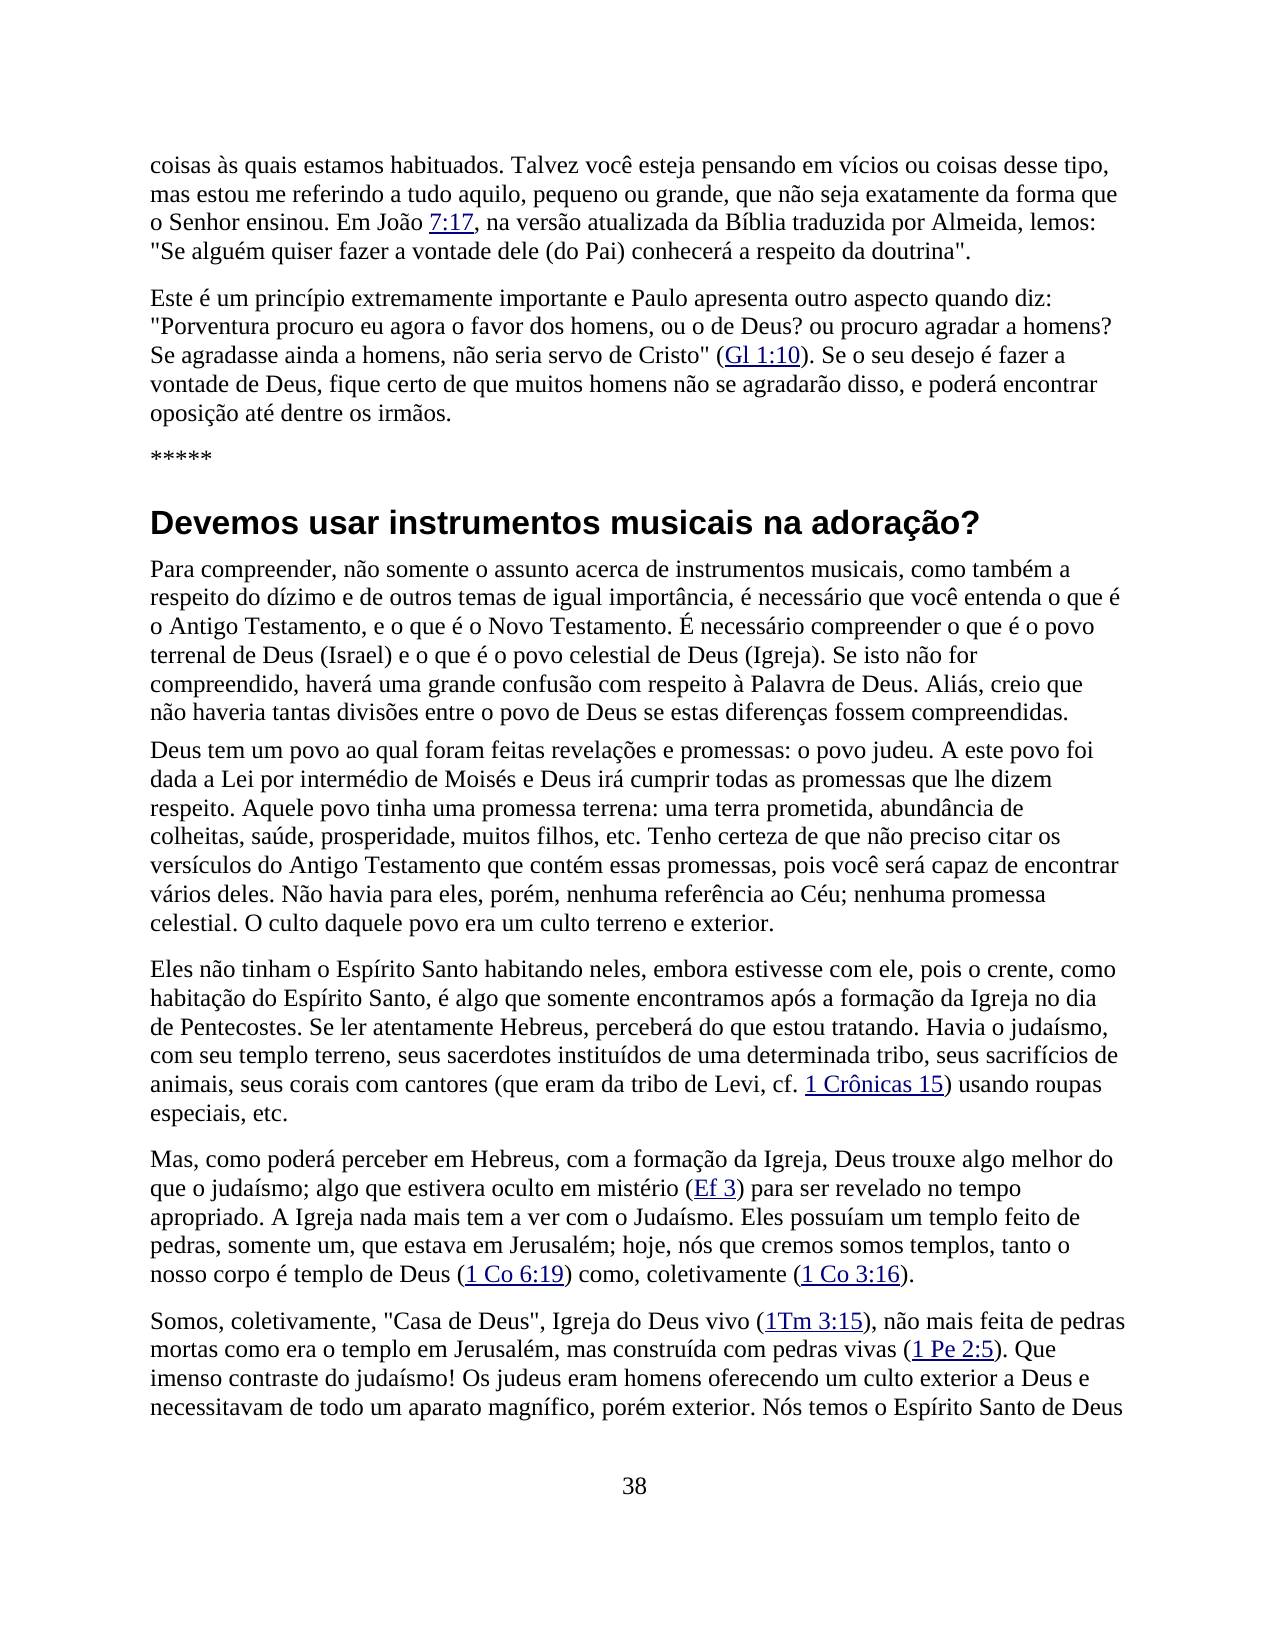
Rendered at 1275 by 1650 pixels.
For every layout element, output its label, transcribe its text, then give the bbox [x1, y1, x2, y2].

text Eles não tinham o Espírito Santo habitando neles, embora estivesse com ele, pois o crente, como habitação do Espírito Santo, é algo que somente encontramos após a formação da Igreja no dia de Pentecostes. Se ler atentamente Hebreus, perceberá do que estou tratando. Havia o judaísmo, com seu templo terreno, seus sacerdotes instituídos de uma determinada tribo, seus sacrifícios de animais, seus corais com cantores (que eram da tribo de Levi, cf. 1 Crônicas 15) usando roupas especiais, etc. [150, 954, 1125, 1127]
text Para compreender, não somente o assunto acerca de instrumentos musicais, como também a respeito do dízimo e de outros temas de igual importância, é necessário que você entenda o que é o Antigo Testamento, e o que é o Novo Testamento. É necessário compreender o que é o povo terrenal de Deus (Israel) e o que é o povo celestial de Deus (Igreja). Se isto não for compreendido, haverá uma grande confusão com respeito à Palavra de Deus. Aliás, creio que não haveria tantas divisões entre o povo de Deus se estas diferenças fossem compreendidas. [150, 554, 1125, 726]
text Somos, coletivamente, "Casa de Deus", Igreja do Deus vivo (1Tm 3:15), não mais feita de pedras mortas como era o templo em Jerusalém, mas construída com pedras vivas (1 Pe 2:5). Que imenso contraste do judaísmo! Os judeus eram homens oferecendo um culto exterior a Deus e necessitavam de todo um aparato magnífico, porém exterior. Nós temos o Espírito Santo de Deus [150, 1306, 1125, 1421]
text coisas às quais estamos habituados. Talvez você esteja pensando em vícios ou coisas desse tipo, mas estou me referindo a tudo aquilo, pequeno ou grande, que não seja exatamente da forma que o Senhor ensinou. Em João 7:17, na versão atualizada da Bíblia traduzida por Almeida, lemos: "Se alguém quiser fazer a vontade dele (do Pai) conhecerá a respeito da doutrina". [150, 150, 1125, 265]
text Mas, como poderá perceber em Hebreus, com a formação da Igreja, Deus trouxe algo melhor do que o judaísmo; algo que estivera oculto em mistério (Ef 3) para ser revelado no tempo apropriado. A Igreja nada mais tem a ver com o Judaísmo. Eles possuíam um templo feito de pedras, somente um, que estava em Jerusalém; hoje, nós que cremos somos templos, tanto o nosso corpo é templo de Deus (1 Co 6:19) como, coletivamente (1 Co 3:16). [150, 1144, 1125, 1288]
text Este é um princípio extremamente importante e Paulo apresenta outro aspecto quando diz: "Porventura procuro eu agora o favor dos homens, ou o de Deus? ou procuro agradar a homens? Se agradasse ainda a homens, não seria servo de Cristo" (Gl 1:10). Se o seu desejo é fazer a vontade de Deus, fique certo de que muitos homens não se agradarão disso, e poderá encontrar oposição até dentre os irmãos. [150, 283, 1125, 426]
text Deus tem um povo ao qual foram feitas revelações e promessas: o povo judeu. A este povo foi dada a Lei por intermédio de Moisés e Deus irá cumprir todas as promessas que lhe dizem respeito. Aquele povo tinha uma promessa terrena: uma terra prometida, abundância de colheitas, saúde, prosperidade, muitos filhos, etc. Tenho certeza de que não preciso citar os versículos do Antigo Testamento que contém essas promessas, pois você será capaz de encontrar vários deles. Não havia para eles, porém, nenhuma referência ao Céu; nenhuma promessa celestial. O culto daquele povo era um culto terreno e exterior. [150, 735, 1125, 936]
subtitle Devemos usar instrumentos musicais na adoração? [150, 503, 1125, 541]
text ***** [150, 444, 1125, 473]
